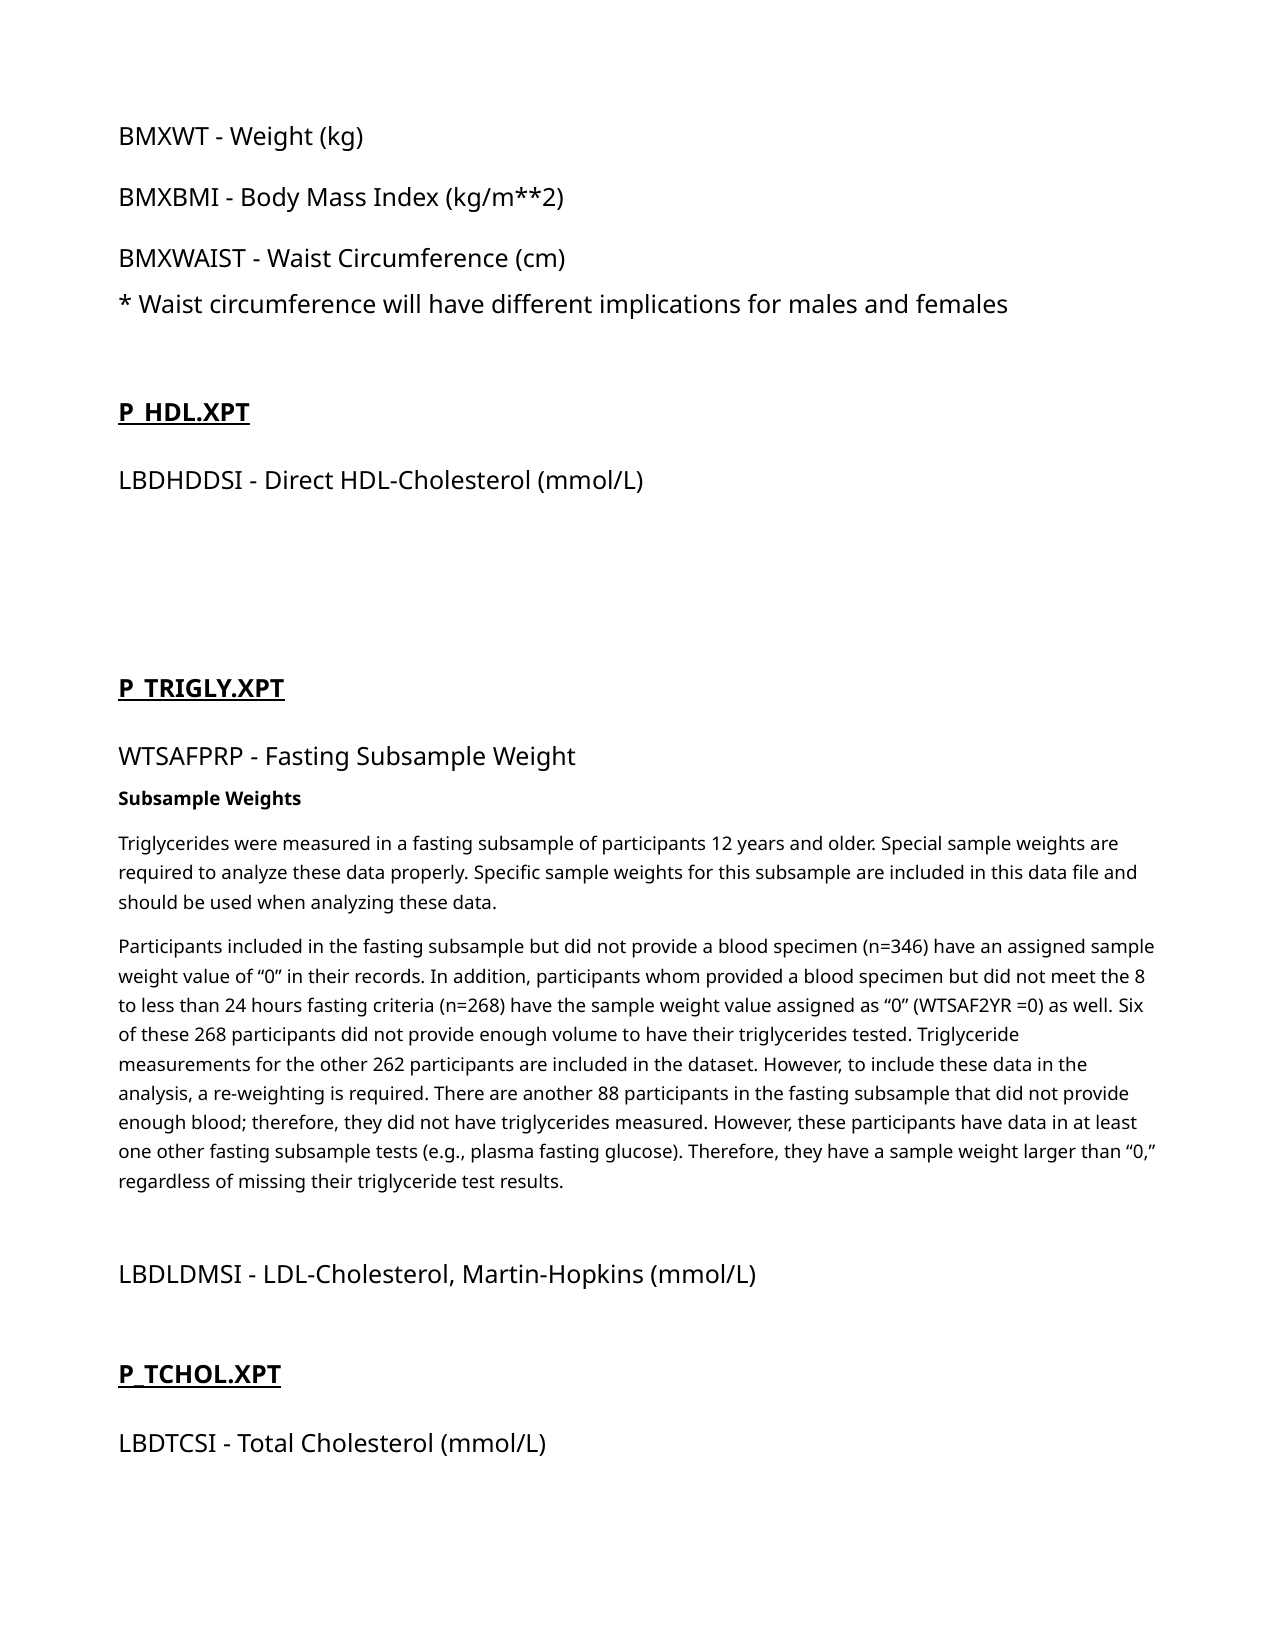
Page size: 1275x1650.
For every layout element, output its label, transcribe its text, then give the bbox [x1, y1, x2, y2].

subtitle LBDTCSI - Total Cholesterol (mmol/L) [118, 1425, 1157, 1459]
subtitle WTSAFPRP - Fasting Subsample Weight [118, 739, 1157, 773]
subtitle BMXWT - Weight (kg) [118, 118, 1157, 152]
subtitle LBDLDMSI - LDL-Cholesterol, Martin-Hopkins (mmol/L) [118, 1257, 1157, 1291]
subtitle BMXWAIST - Waist Circumference (cm) [118, 240, 1157, 274]
text P_HDL.XPT [118, 394, 1157, 428]
subtitle BMXBMI - Body Mass Index (kg/m**2) [118, 179, 1157, 213]
subtitle LBDHDDSI - Direct HDL-Cholesterol (mmol/L) [118, 463, 1157, 497]
text Subsample Weights [118, 786, 1157, 811]
text P_TRIGLY.XPT [118, 671, 1157, 705]
text Participants included in the fasting subsample but did not provide a blood specimen (n=346) have an assigned sample weight value of “0” in their records. In addition, participants whom provided a blood specimen but did not meet the 8 to less than 24 hours fasting criteria (n=268) have the sample weight value assigned as “0” (WTSAF2YR =0) as well. Six of these 268 participants did not provide enough volume to have their triglycerides tested. Triglyceride measurements for the other 262 participants are included in the dataset. However, to include these data in the analysis, a re-weighting is required. There are another 88 participants in the fasting subsample that did not provide enough blood; therefore, they did not have triglycerides measured. However, these participants have data in at least one other fasting subsample tests (e.g., plasma fasting glucose). Therefore, they have a sample weight larger than “0,” regardless of missing their triglyceride test results. [118, 934, 1157, 1193]
text * Waist circumference will have different implications for males and females [118, 287, 1157, 321]
text Triglycerides were measured in a fasting subsample of participants 12 years and older. Special sample weights are required to analyze these data properly. Specific sample weights for this subsample are included in this data file and should be used when analyzing these data. [118, 830, 1157, 914]
text P_TCHOL.XPT [118, 1357, 1157, 1391]
